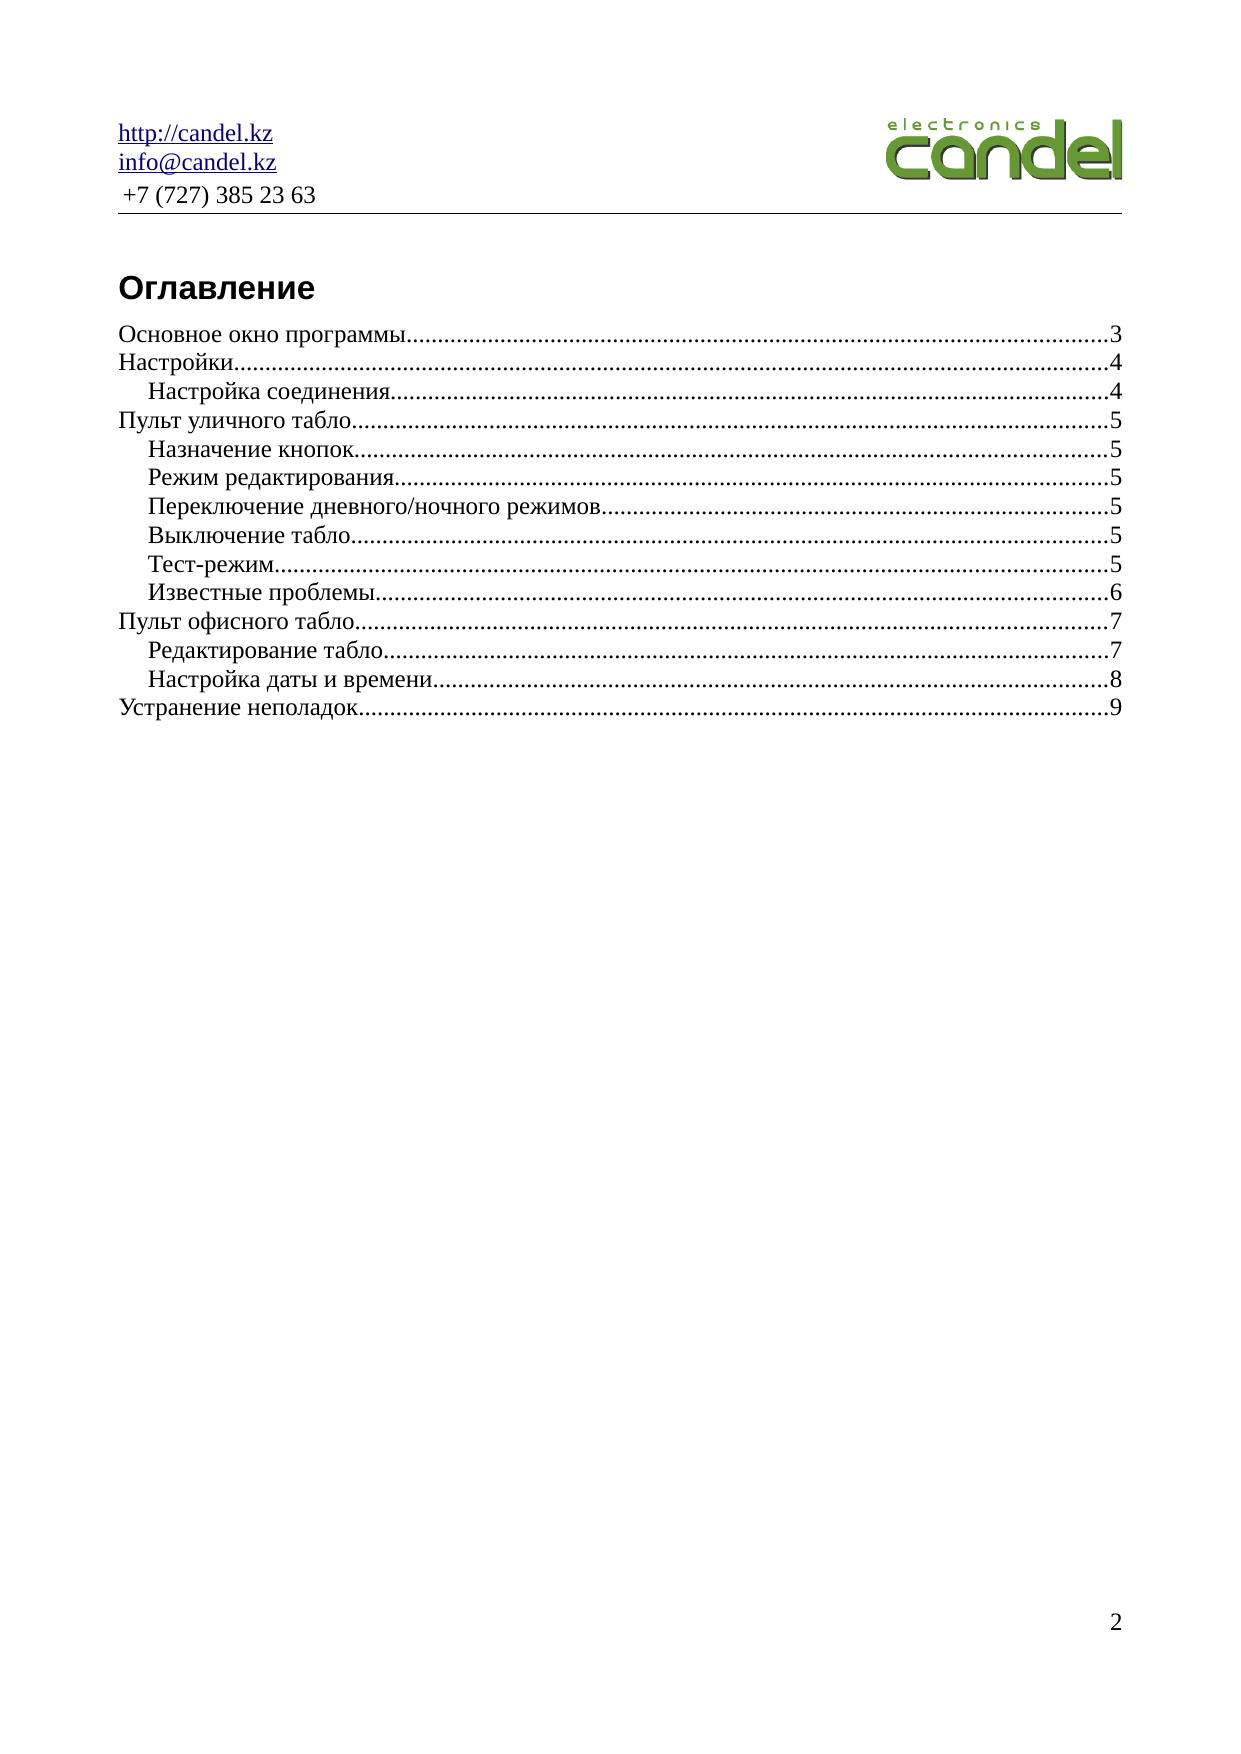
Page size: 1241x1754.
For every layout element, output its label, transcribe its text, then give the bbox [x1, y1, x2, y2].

text Основное окно программы 3 [118, 319, 1122, 347]
subtitle Оглавление [118, 268, 1122, 306]
text Устранение неполадок 9 [118, 692, 1122, 721]
text Настройка соединения 4 [148, 376, 1122, 405]
text Известные проблемы 6 [148, 577, 1122, 606]
text Редактирование табло 7 [148, 635, 1122, 664]
picture [885, 118, 1123, 180]
text Режим редактирования 5 [148, 462, 1122, 491]
text Тест-режим 5 [148, 549, 1122, 577]
text Выключение табло 5 [148, 520, 1122, 549]
text Настройка даты и времени 8 [148, 664, 1122, 692]
text Назначение кнопок 5 [148, 434, 1122, 462]
text Пульт уличного табло 5 [118, 405, 1122, 434]
text Настройки 4 [118, 347, 1122, 376]
text Пульт офисного табло 7 [118, 606, 1122, 635]
text Переключение дневного/ночного режимов 5 [148, 491, 1122, 520]
